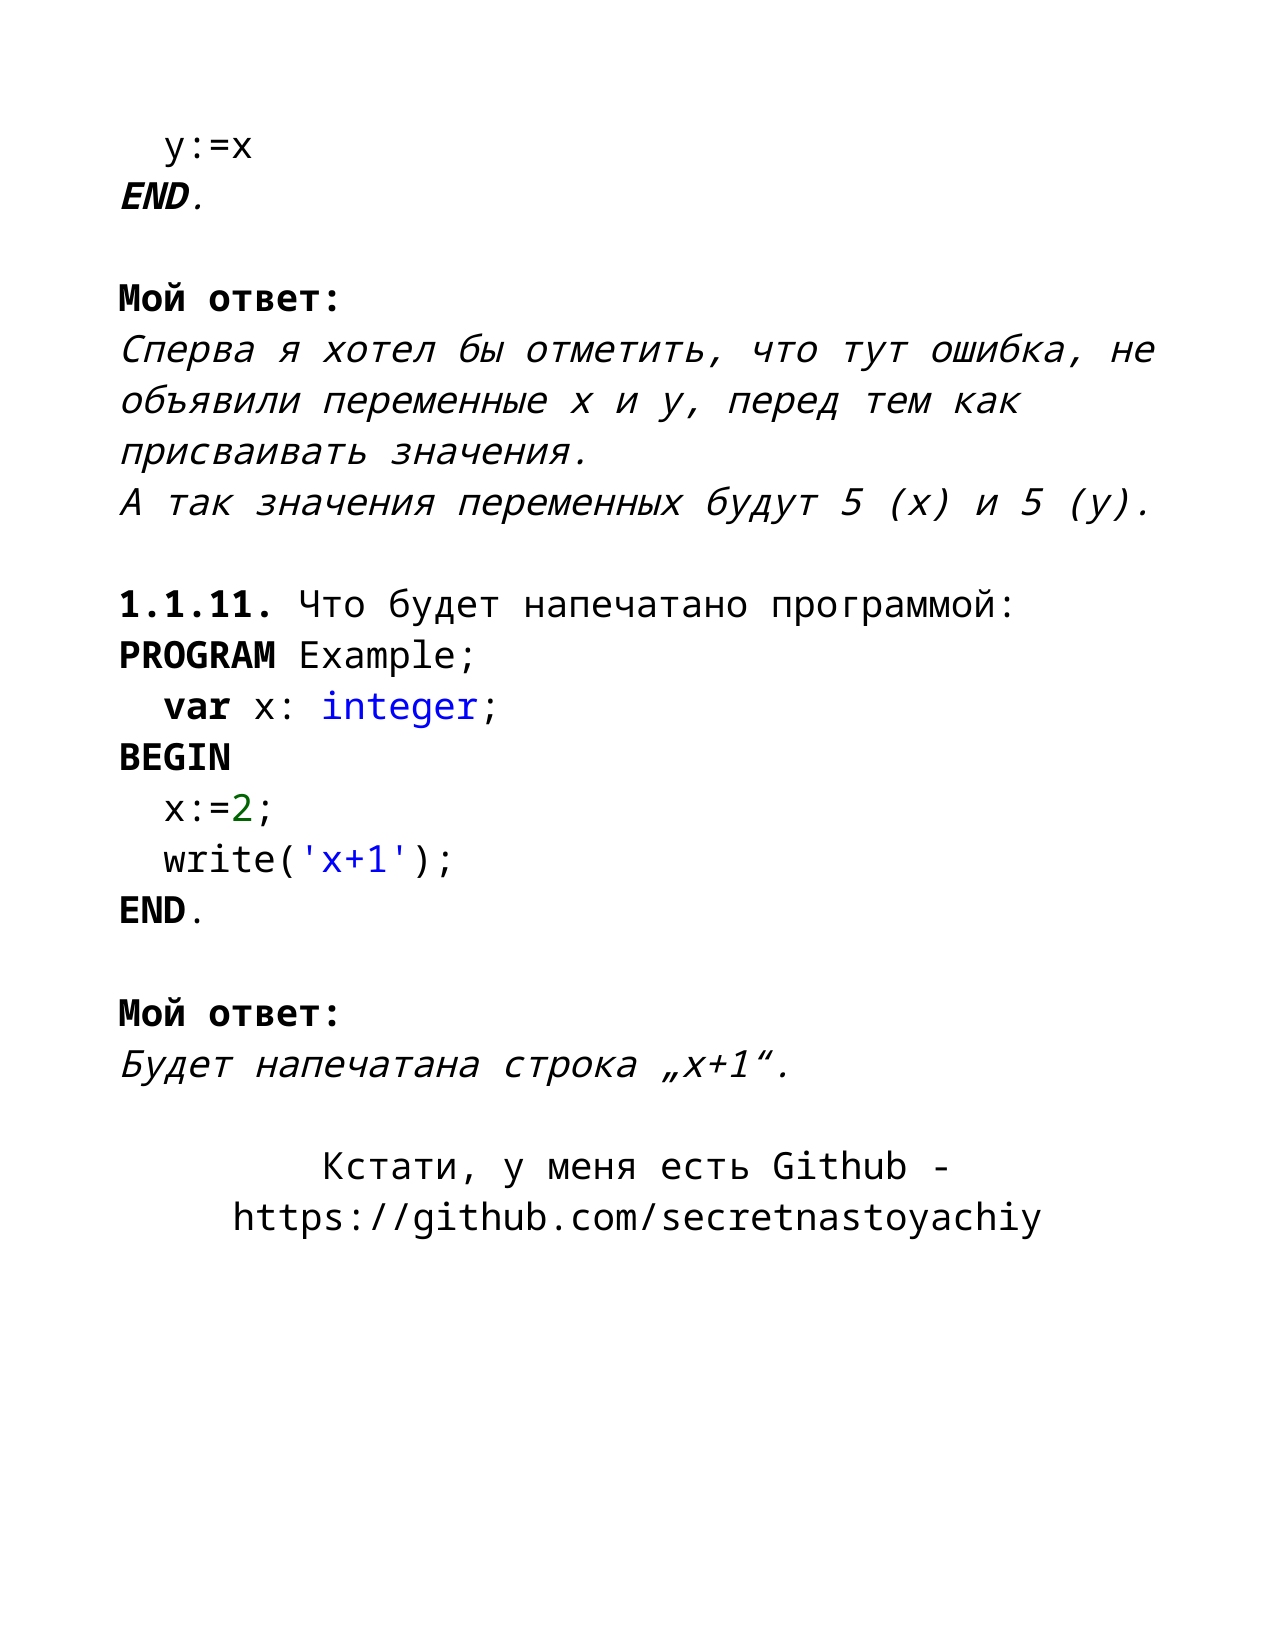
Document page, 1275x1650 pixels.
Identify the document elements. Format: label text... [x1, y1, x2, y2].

text END. [118, 169, 1157, 220]
text x:=2; [118, 782, 1157, 833]
text Мой ответ: [118, 271, 1157, 322]
text Кстати, у меня есть Github - https://github.com/secretnastoyachiy [118, 1139, 1157, 1241]
text y:=x [118, 118, 1157, 169]
text Будет напечатана строка „x+1“. [118, 1037, 1157, 1088]
text Мой ответ: [118, 986, 1157, 1037]
text 1.1.11. Что будет напечатано программой: [118, 577, 1157, 628]
text Сперва я хотел бы отметить, что тут ошибка, не объявили переменные x и y, перед тем как присваивать значения. [118, 322, 1157, 475]
text А так значения переменных будут 5 (x) и 5 (y). [118, 475, 1157, 526]
text write('x+1'); [118, 833, 1157, 884]
text PROGRAM Example; [118, 628, 1157, 679]
text BEGIN [118, 731, 1157, 782]
text var x: integer; [118, 679, 1157, 731]
text END. [118, 884, 1157, 935]
